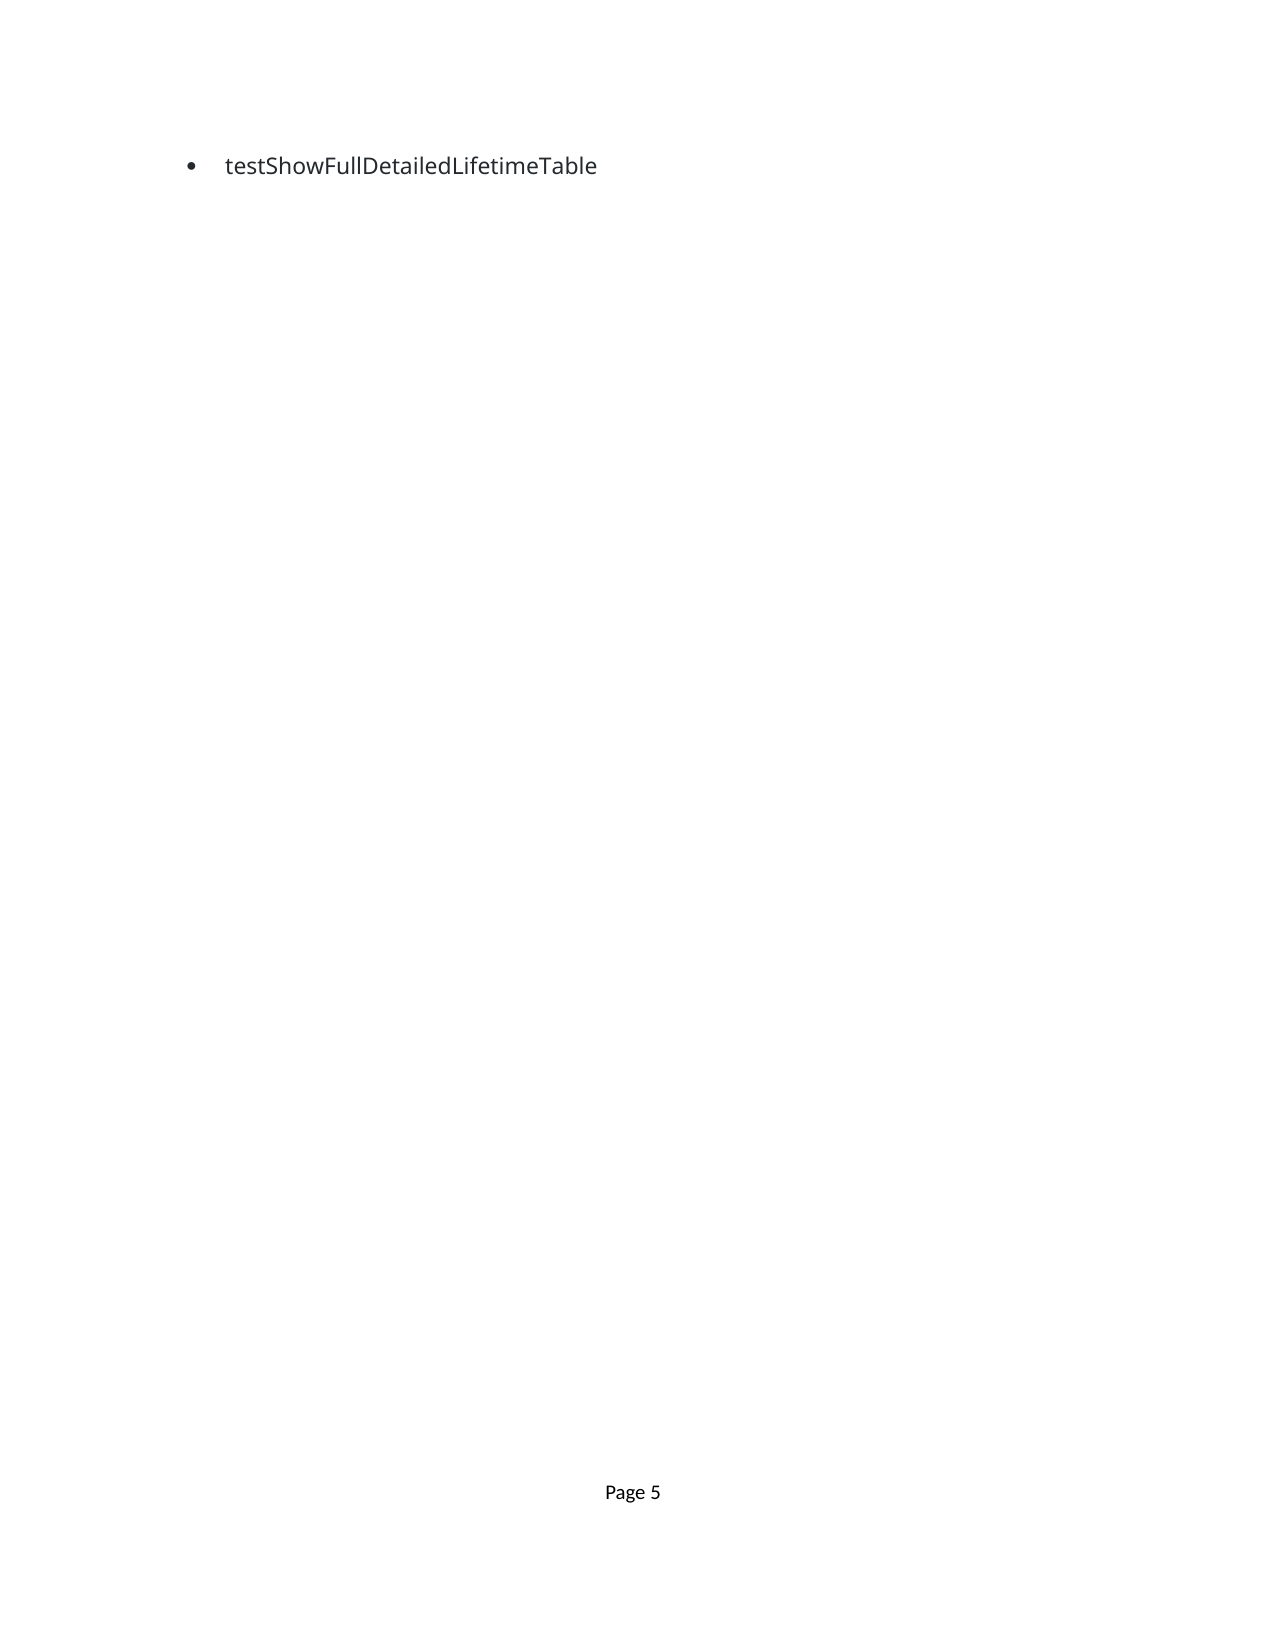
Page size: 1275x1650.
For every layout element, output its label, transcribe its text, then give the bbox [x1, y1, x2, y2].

list testShowFullDetailedLifetimeTable [187, 150, 1125, 181]
